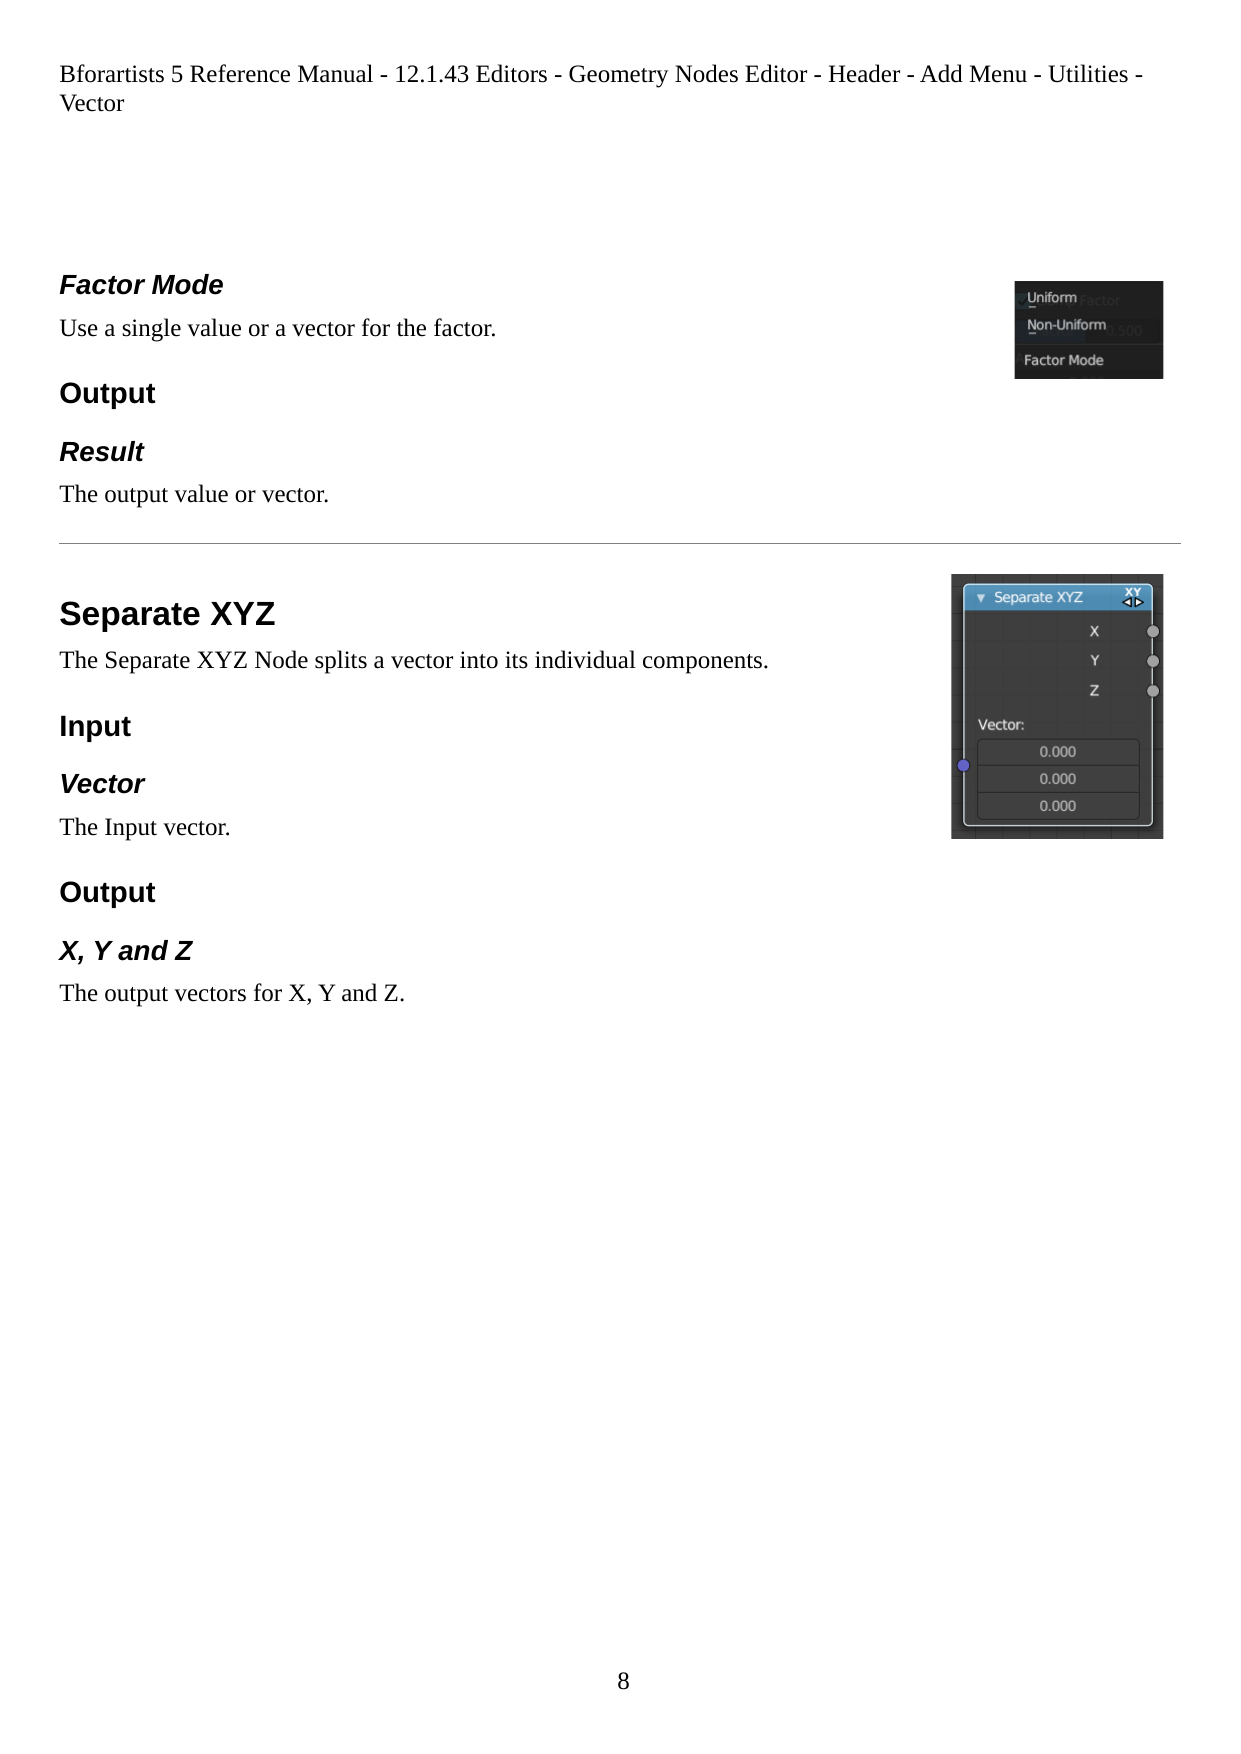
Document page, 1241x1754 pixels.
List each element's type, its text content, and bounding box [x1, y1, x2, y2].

subtitle Factor Mode [59, 268, 1181, 300]
subtitle X, Y and Z [59, 934, 1181, 966]
subtitle Separate XYZ [59, 594, 951, 632]
text The output vectors for X, Y and Z. [59, 978, 1181, 1007]
subtitle Result [59, 435, 1181, 467]
subtitle Output [59, 875, 1181, 909]
text Use a single value or a vector for the factor. [59, 313, 1014, 342]
text The output value or vector. [59, 479, 1181, 508]
text The Separate XYZ Node splits a vector into its individual components. [59, 645, 951, 673]
subtitle [1164, 594, 1181, 632]
subtitle Output [59, 376, 1181, 410]
text The Input vector. [59, 812, 1181, 840]
subtitle Vector [59, 767, 951, 799]
picture [951, 574, 1164, 839]
subtitle [1164, 767, 1181, 799]
subtitle Input [59, 708, 951, 742]
subtitle [1164, 708, 1181, 742]
picture [1014, 281, 1164, 379]
